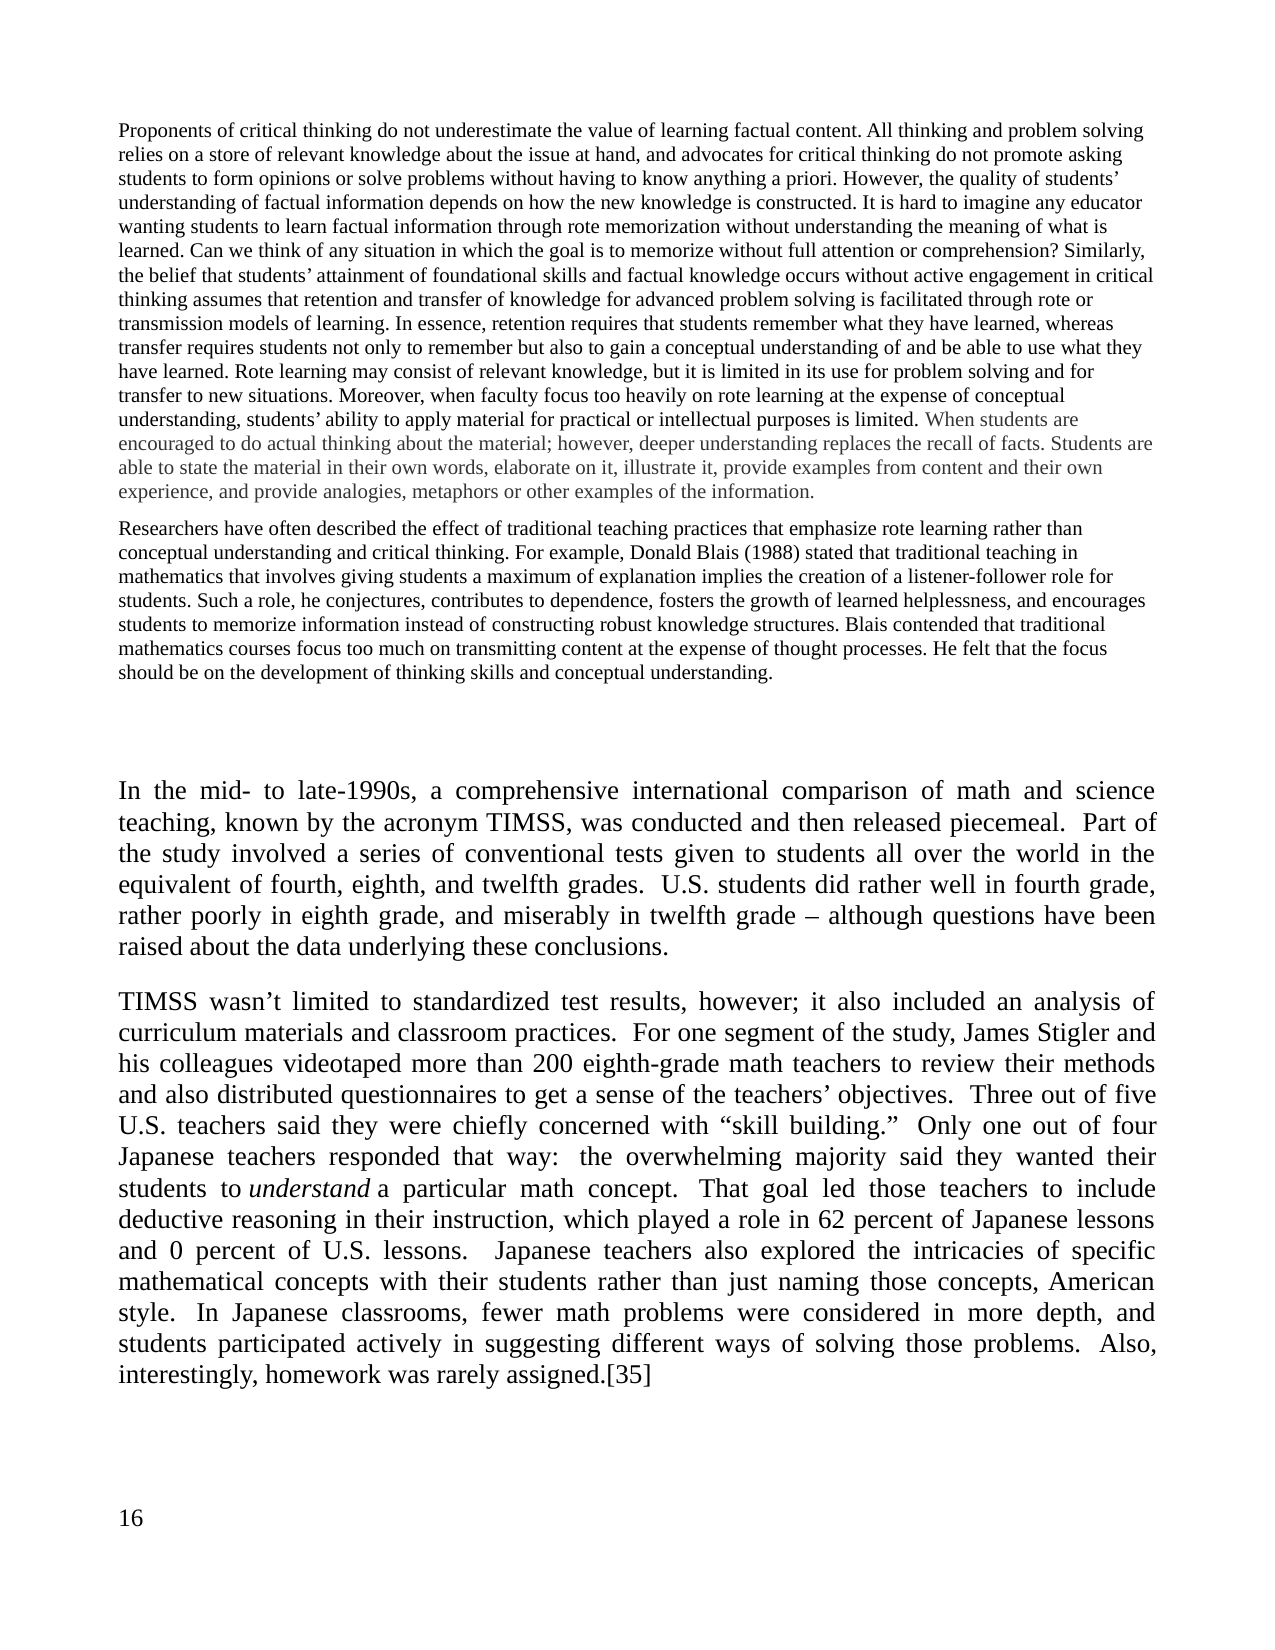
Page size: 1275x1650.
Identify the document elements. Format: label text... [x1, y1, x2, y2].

text TIMSS wasn’t limited to standardized test results, however; it also included an analysis of curriculum materials and classroom practices. For one segment of the study, James Stigler and his colleagues videotaped more than 200 eighth-grade math teachers to review their methods and also distributed questionnaires to get a sense of the teachers’ objectives. Three out of five U.S. teachers said they were chiefly concerned with “skill building.” Only one out of four Japanese teachers responded that way: the overwhelming majority said they wanted their students to understand a particular math concept. That goal led those teachers to include deductive reasoning in their instruction, which played a role in 62 percent of Japanese lessons and 0 percent of U.S. lessons. Japanese teachers also explored the intricacies of specific mathematical concepts with their students rather than just naming those concepts, American style. In Japanese classrooms, fewer math problems were considered in more depth, and students participated actively in suggesting different ways of solving those problems. Also, interestingly, homework was rarely assigned.[35] [118, 985, 1157, 1390]
text Proponents of critical thinking do not underestimate the value of learning factual content. All thinking and problem solving relies on a store of relevant knowledge about the issue at hand, and advocates for critical thinking do not promote asking students to form opinions or solve problems without having to know anything a priori. However, the quality of students’ understanding of factual information depends on how the new knowledge is constructed. It is hard to imagine any educator wanting students to learn factual information through rote memorization without understanding the meaning of what is learned. Can we think of any situation in which the goal is to memorize without full attention or comprehension? Similarly, the belief that students’ attainment of foundational skills and factual knowledge occurs without active engagement in critical thinking assumes that retention and transfer of knowledge for advanced problem solving is facilitated through rote or transmission models of learning. In essence, retention requires that students remember what they have learned, whereas transfer requires students not only to remember but also to gain a conceptual understanding of and be able to use what they have learned. Rote learning may consist of relevant knowledge, but it is limited in its use for problem solving and for transfer to new situations. Moreover, when faculty focus too heavily on rote learning at the expense of conceptual understanding, students’ ability to apply material for practical or intellectual purposes is limited. When students are encouraged to do actual thinking about the material; however, deeper understanding replaces the recall of facts. Students are able to state the material in their own words, elaborate on it, illustrate it, provide examples from content and their own experience, and provide analogies, metaphors or other examples of the information. [118, 118, 1157, 503]
text In the mid- to late-1990s, a comprehensive international comparison of math and science teaching, known by the acronym TIMSS, was conducted and then released piecemeal. Part of the study involved a series of conventional tests given to students all over the world in the equivalent of fourth, eighth, and twelfth grades. U.S. students did rather well in fourth grade, rather poorly in eighth grade, and miserably in twelfth grade – although questions have been raised about the data underlying these conclusions. [118, 774, 1157, 961]
text Researchers have often described the effect of traditional teaching practices that emphasize rote learning rather than conceptual understanding and critical thinking. For example, Donald Blais (1988) stated that traditional teaching in mathematics that involves giving students a maximum of explanation implies the creation of a listener-follower role for students. Such a role, he conjectures, contributes to dependence, fosters the growth of learned helplessness, and encourages students to memorize information instead of constructing robust knowledge structures. Blais contended that traditional mathematics courses focus too much on transmitting content at the expense of thought processes. He felt that the focus should be on the development of thinking skills and conceptual understanding. [118, 516, 1157, 684]
